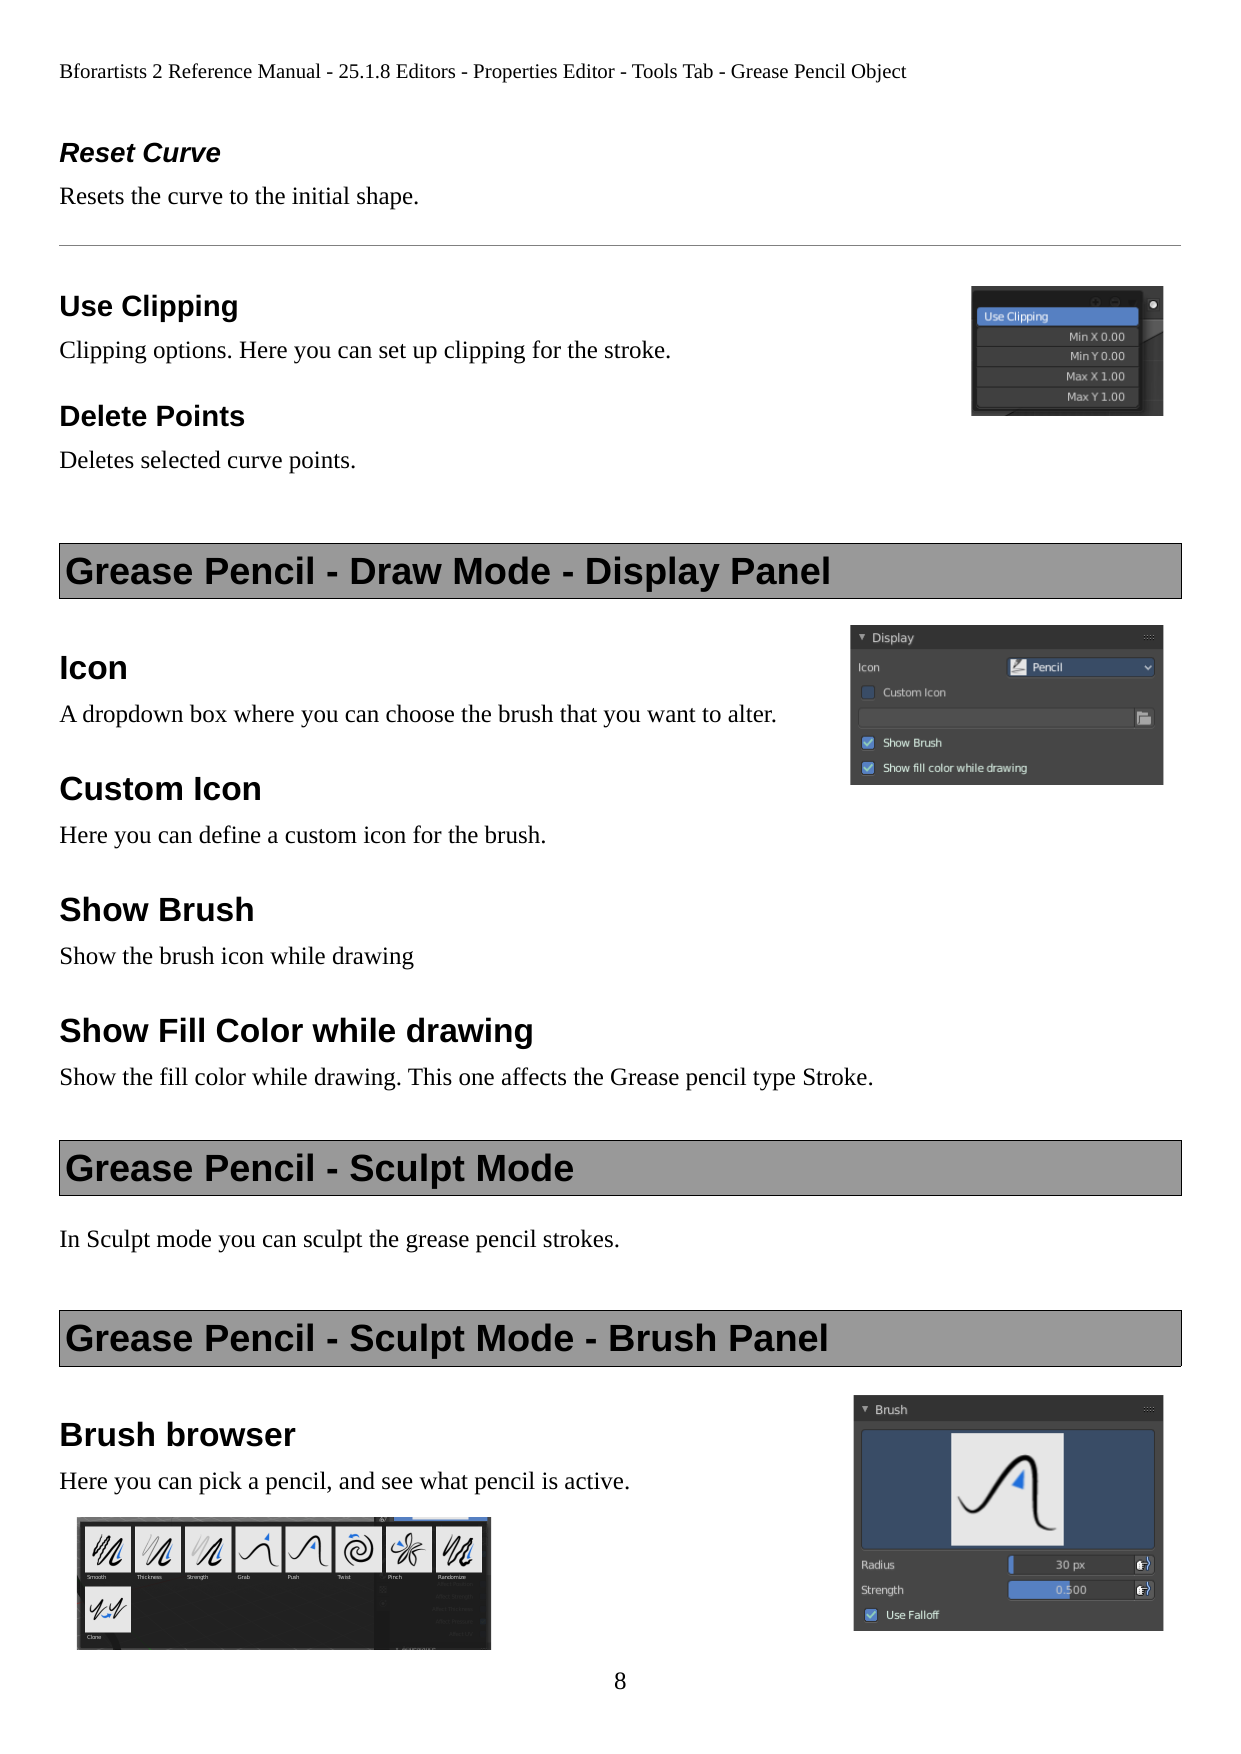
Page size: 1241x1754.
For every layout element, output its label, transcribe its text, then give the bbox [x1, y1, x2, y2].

picture [853, 1395, 1164, 1631]
subtitle Brush browser [59, 1415, 853, 1454]
subtitle [1164, 648, 1181, 687]
picture [850, 625, 1164, 785]
subtitle Show Brush [59, 890, 1181, 929]
text A dropdown box where you can choose the brush that you want to alter. [59, 699, 850, 728]
text Deletes selected curve points. [59, 445, 1181, 474]
subtitle Custom Icon [59, 769, 1181, 808]
subtitle Show Fill Color while drawing [59, 1011, 1181, 1050]
text Clipping options. Here you can set up clipping for the stroke. [59, 335, 971, 364]
text Show the fill color while drawing. This one affects the Grease pencil type Stroke. [59, 1062, 1181, 1091]
subtitle Icon [59, 648, 850, 687]
table_header Grease Pencil - Sculpt Mode [60, 1141, 1181, 1195]
subtitle Delete Points [59, 399, 1181, 432]
table_header Grease Pencil - Draw Mode - Display Panel [60, 544, 1181, 598]
table_header Grease Pencil - Sculpt Mode - Brush Panel [60, 1311, 1181, 1366]
text Here you can define a custom icon for the brush. [59, 820, 1181, 849]
subtitle [1164, 1415, 1181, 1454]
text Show the brush icon while drawing [59, 941, 1181, 970]
picture [971, 286, 1164, 416]
text Resets the curve to the initial shape. [59, 181, 1181, 210]
subtitle Use Clipping [59, 289, 971, 323]
picture [76, 1517, 492, 1650]
subtitle Reset Curve [59, 137, 1181, 168]
text In Sculpt mode you can sculpt the grease pencil strokes. [59, 1224, 1181, 1253]
subtitle [1164, 289, 1181, 323]
text Here you can pick a pencil, and see what pencil is active. [59, 1466, 853, 1495]
